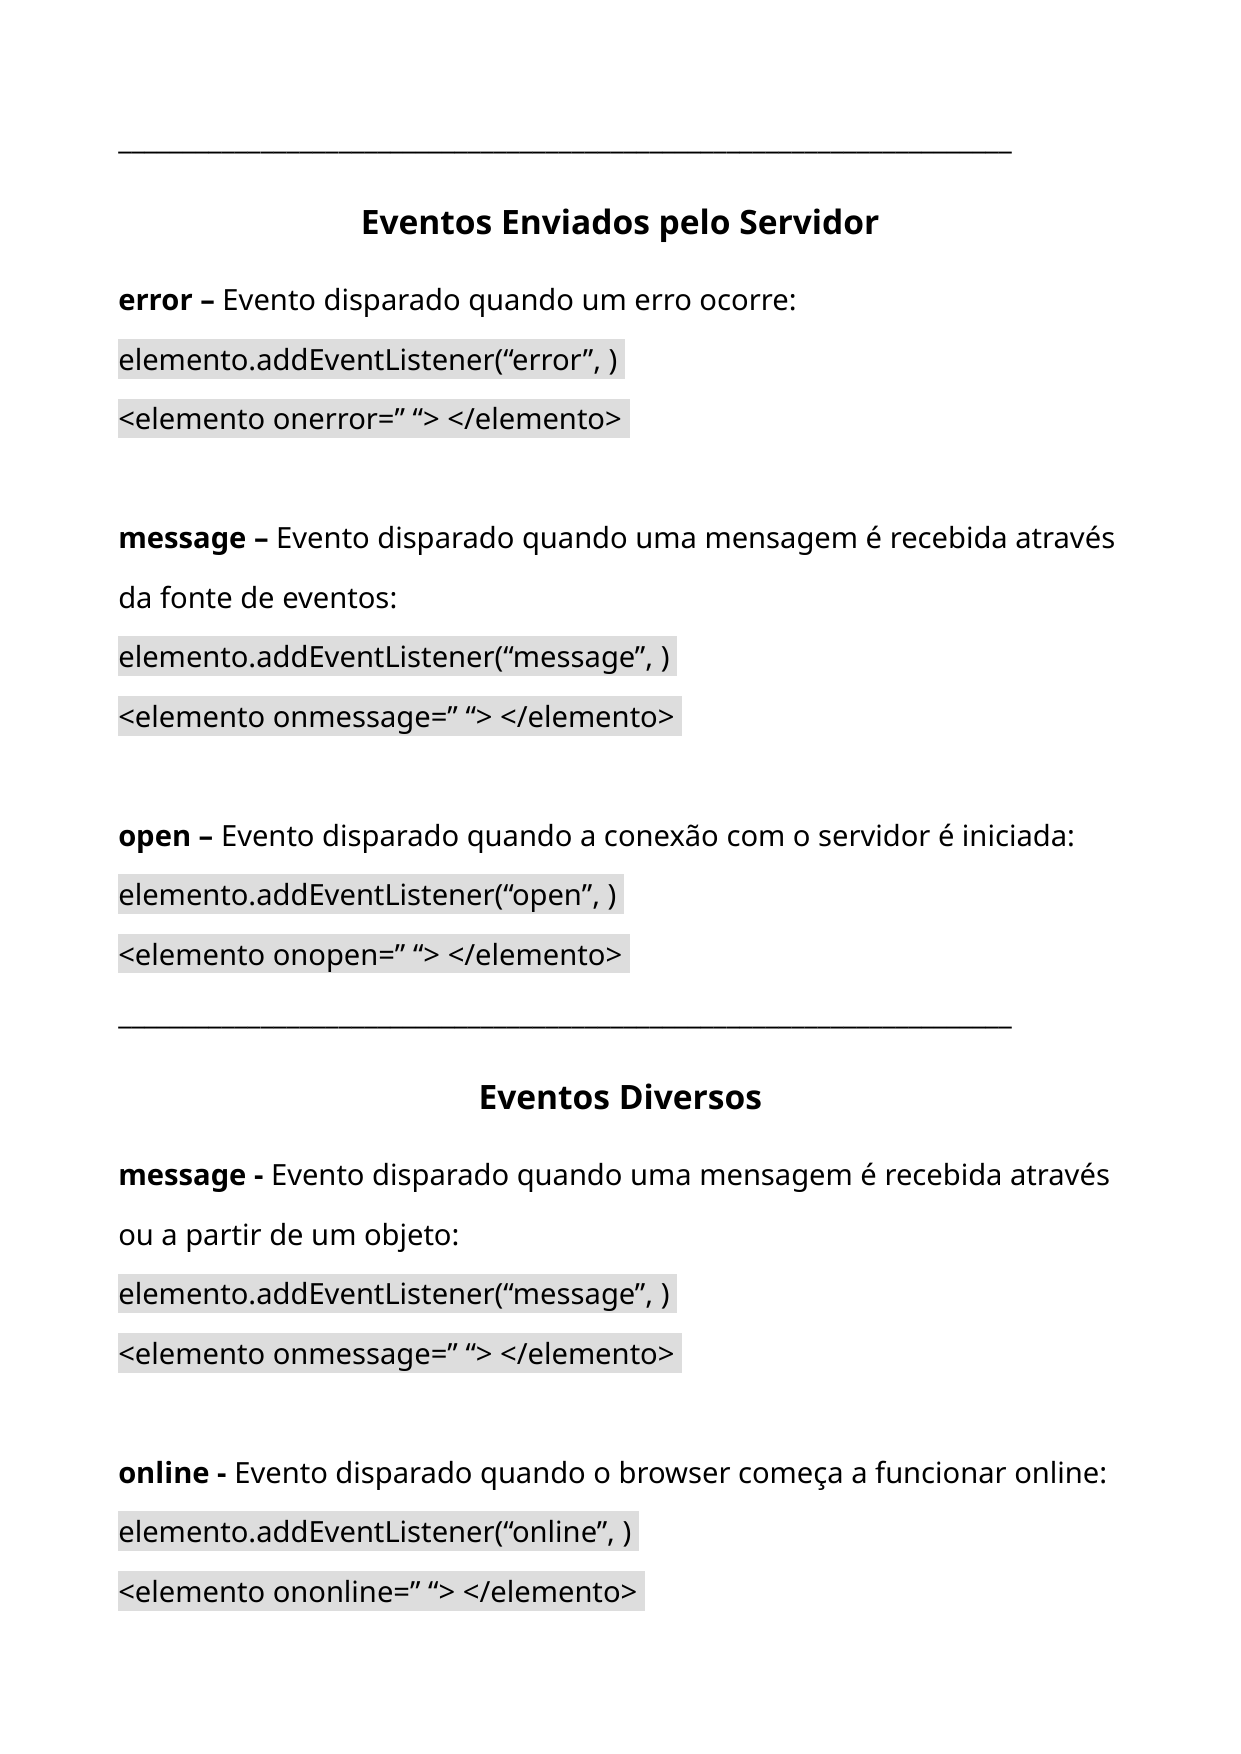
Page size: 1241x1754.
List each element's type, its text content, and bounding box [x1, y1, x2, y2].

text <elemento onmessage=” “> </elemento> [118, 696, 1122, 736]
text <elemento onmessage=” “> </elemento> [118, 1333, 1122, 1373]
text online - Evento disparado quando o browser começa a funcionar online: [118, 1452, 1122, 1492]
text error – Evento disparado quando um erro ocorre: [118, 279, 1122, 319]
text elemento.addEventListener(“error”, ) [118, 339, 1122, 379]
text <elemento ononline=” “> </elemento> [118, 1571, 1122, 1611]
subtitle Eventos Diversos [118, 1073, 1122, 1119]
text elemento.addEventListener(“message”, ) [118, 1273, 1122, 1313]
text <elemento onopen=” “> </elemento> [118, 934, 1122, 973]
text <elemento onerror=” “> </elemento> [118, 398, 1122, 438]
text message – Evento disparado quando uma mensagem é recebida através da fonte de eventos: [118, 517, 1122, 617]
text elemento.addEventListener(“open”, ) [118, 874, 1122, 914]
text _____________________________________________________________________ [118, 993, 1122, 1033]
text _____________________________________________________________________ [118, 118, 1122, 158]
text elemento.addEventListener(“message”, ) [118, 636, 1122, 676]
text message - Evento disparado quando uma mensagem é recebida através ou a partir de um objeto: [118, 1154, 1122, 1254]
text elemento.addEventListener(“online”, ) [118, 1511, 1122, 1551]
text open – Evento disparado quando a conexão com o servidor é iniciada: [118, 815, 1122, 854]
subtitle Eventos Enviados pelo Servidor [118, 198, 1122, 244]
